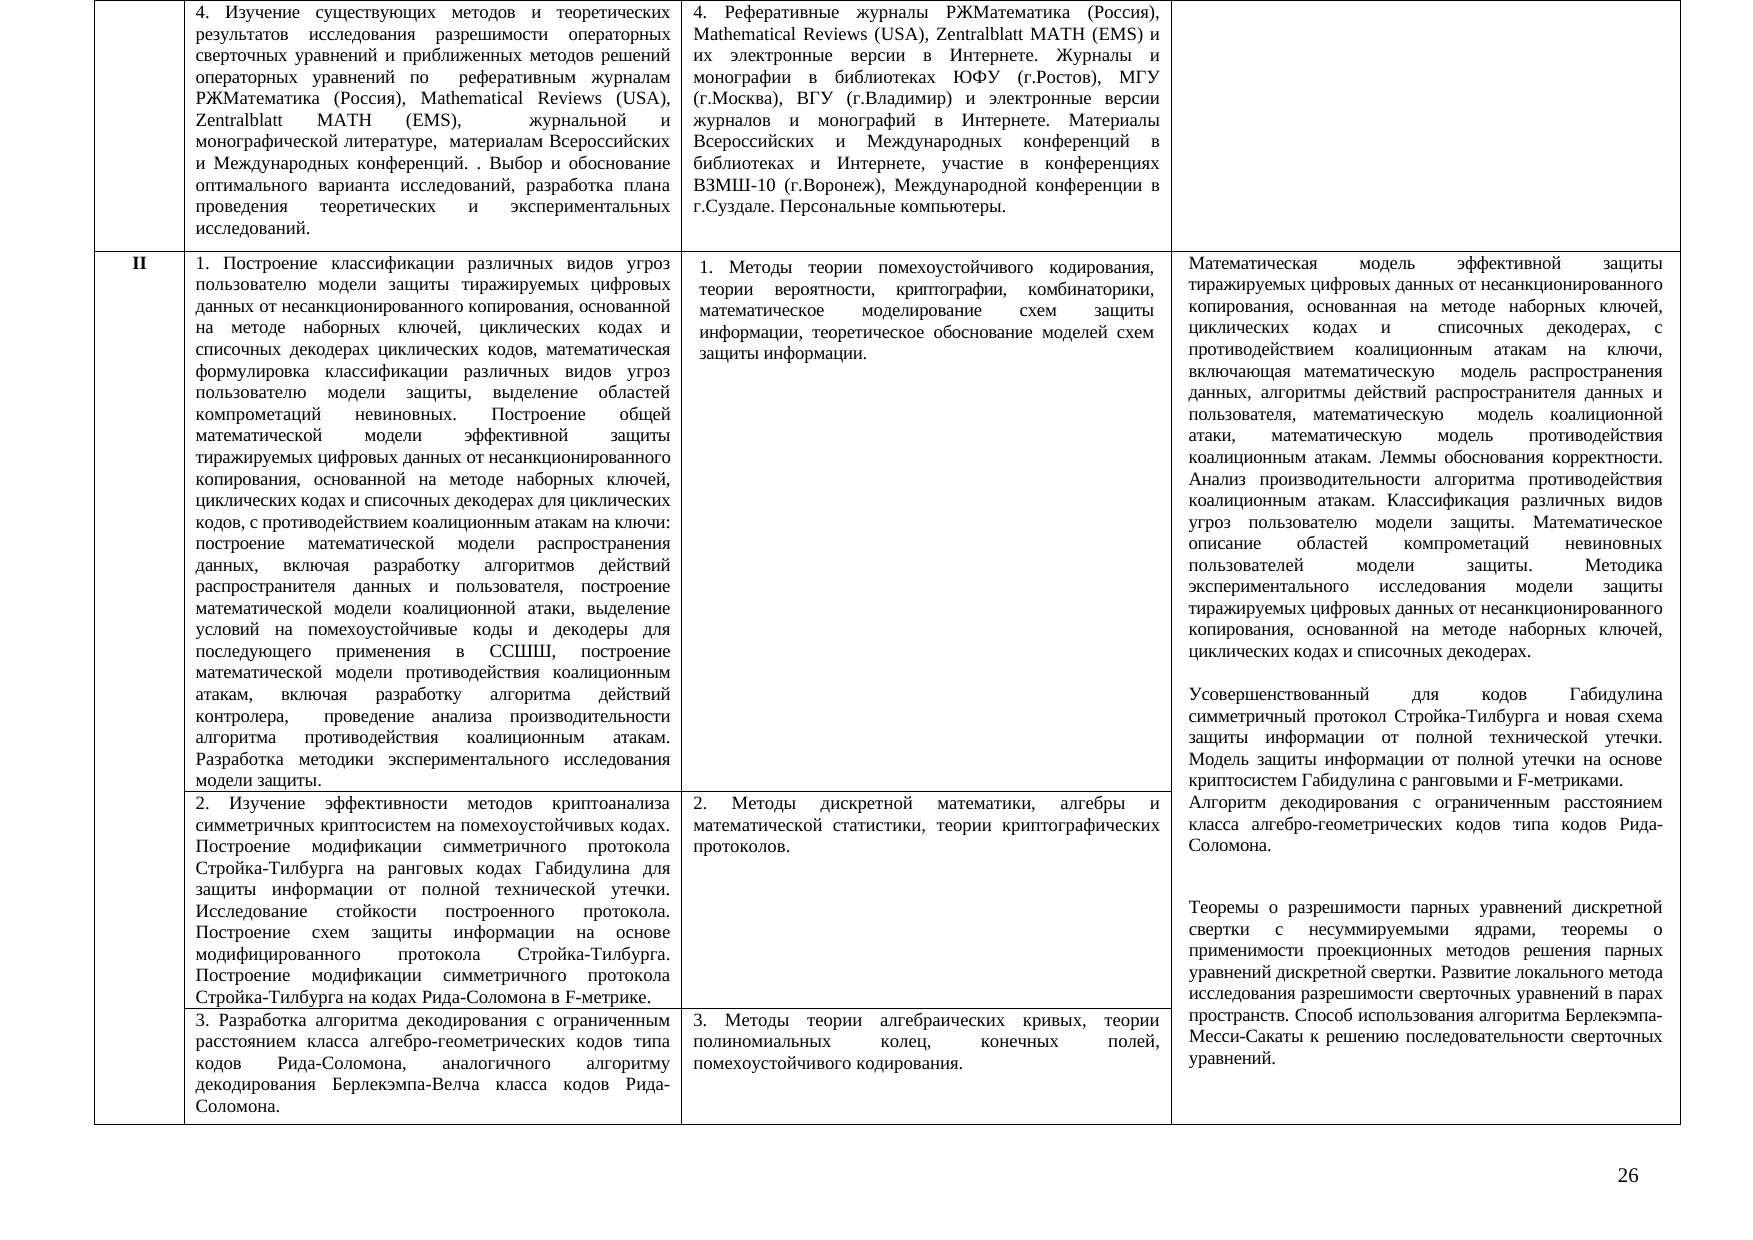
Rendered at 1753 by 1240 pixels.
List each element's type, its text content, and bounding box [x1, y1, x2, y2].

table_cell 3. Методы теории алгебраических кривых, теории полиномиальных колец, конечных полей, помехоустойчивого кодирования. [682, 1009, 1171, 1123]
table_cell II [95, 252, 184, 1123]
table_cell 3. Разработка алгоритма декодирования с ограниченным расстоянием класса алгебро-геометрических кодов типа кодов Рида-Соломона, аналогичного алгоритму декодирования Берлекэмпа-Велча класса кодов Рида-Соломона. [185, 1009, 681, 1123]
table_cell 1. Построение классификации различных видов угроз пользователю модели защиты тиражируемых цифровых данных от несанкционированного копирования, основанной на методе наборных ключей, циклических кодах и списочных декодерах циклических кодов, математическая формулировка классификации различных видов угроз пользователю модели защиты, выделение областей компрометаций невиновных. Построение общей математической модели эффективной защиты тиражируемых цифровых данных от несанкционированного копирования, основанной на методе наборных ключей, циклических кодах и списочных декодерах для циклических кодов, с противодействием коалиционным атакам на ключи: построение математической модели распространения данных, включая разработку алгоритмов действий распространителя данных и пользователя, построение математической модели коалиционной атаки, выделение условий на помехоустойчивые коды и декодеры для последующего применения в ССШШ, построение математической модели противодействия коалиционным атакам, включая разработку алгоритма действий контролера, проведение анализа производительности алгоритма противодействия коалиционным атакам. Разработка методики экспериментального исследования модели защиты. [185, 252, 681, 791]
table_cell 4. Изучение существующих методов и теоретических результатов исследования разрешимости операторных сверточных уравнений и приближенных методов решений операторных уравнений по реферативным журналам РЖМатематика (Россия), Mathematical Reviews (USA), Zentralblatt MATH (EMS), журнальной и монографической литературе, материалам Всероссийских и Международных конференций. . Выбор и обоснование оптимального варианта исследований, разработка плана проведения теоретических и экспериментальных исследований. [185, 1, 681, 251]
table_cell 4. Реферативные журналы РЖМатематика (Россия), Mathematical Reviews (USA), Zentralblatt MATH (EMS) и их электронные версии в Интернете. Журналы и монографии в библиотеках ЮФУ (г.Ростов), МГУ (г.Москва), ВГУ (г.Владимир) и электронные версии журналов и монографий в Интернете. Материалы Всероссийских и Международных конференций в библиотеках и Интернете, участие в конференциях ВЗМШ-10 (г.Воронеж), Международной конференции в г.Суздале. Персональные компьютеры. [682, 1, 1171, 251]
table_cell [95, 1, 184, 251]
table_cell [1172, 1, 1680, 251]
table_cell 2. Методы дискретной математики, алгебры и математической статистики, теории криптографических протоколов. [682, 792, 1171, 1007]
table_cell 1. Методы теории помехоустойчивого кодирования, теории вероятности, криптографии, комбинаторики, математическое моделирование схем защиты информации, теоретическое обоснование моделей схем защиты информации. [682, 252, 1171, 791]
table_cell Математическая модель эффективной защиты тиражируемых цифровых данных от несанкционированного копирования, основанная на методе наборных ключей, циклических кодах и списочных декодерах, с противодействием коалиционным атакам на ключи, включающая математическую модель распространения данных, алгоритмы действий распространителя данных и пользователя, математическую модель коалиционной атаки, математическую модель противодействия коалиционным атакам. Леммы обоснования корректности. Анализ производительности алгоритма противодействия коалиционным атакам. Классификация различных видов угроз пользователю модели защиты. Математическое описание областей компрометаций невиновных пользователей модели защиты. Методика экспериментального исследования модели защиты тиражируемых цифровых данных от несанкционированного копирования, основанной на методе наборных ключей, циклических кодах и списочных декодерах. Усовершенствованный для кодов Габидулина симметричный протокол Стройка-Тилбурга и новая схема защиты информации от полной технической утечки. Модель защиты информации от полной утечки на основе криптосистем Габидулина с ранговыми и F-метриками. Алгоритм декодирования с ограниченным расстоянием класса алгебро-геометрических кодов типа кодов Рида-Соломона. Теоремы о разрешимости парных уравнений дискретной свертки с несуммируемыми ядрами, теоремы о применимости проекционных методов решения парных уравнений дискретной свертки. Развитие локального метода исследования разрешимости сверточных уравнений в парах пространств. Способ использования алгоритма Берлекэмпа-Месси-Сакаты к решению последовательности сверточных уравнений. [1172, 252, 1680, 1123]
table_cell 2. Изучение эффективности методов криптоанализа симметричных криптосистем на помехоустойчивых кодах. Построение модификации симметричного протокола Стройка-Тилбурга на ранговых кодах Габидулина для защиты информации от полной технической утечки. Исследование стойкости построенного протокола. Построение схем защиты информации на основе модифицированного протокола Стройка-Тилбурга. Построение модификации симметричного протокола Стройка-Тилбурга на кодах Рида-Соломона в F-метрике. [185, 792, 681, 1007]
